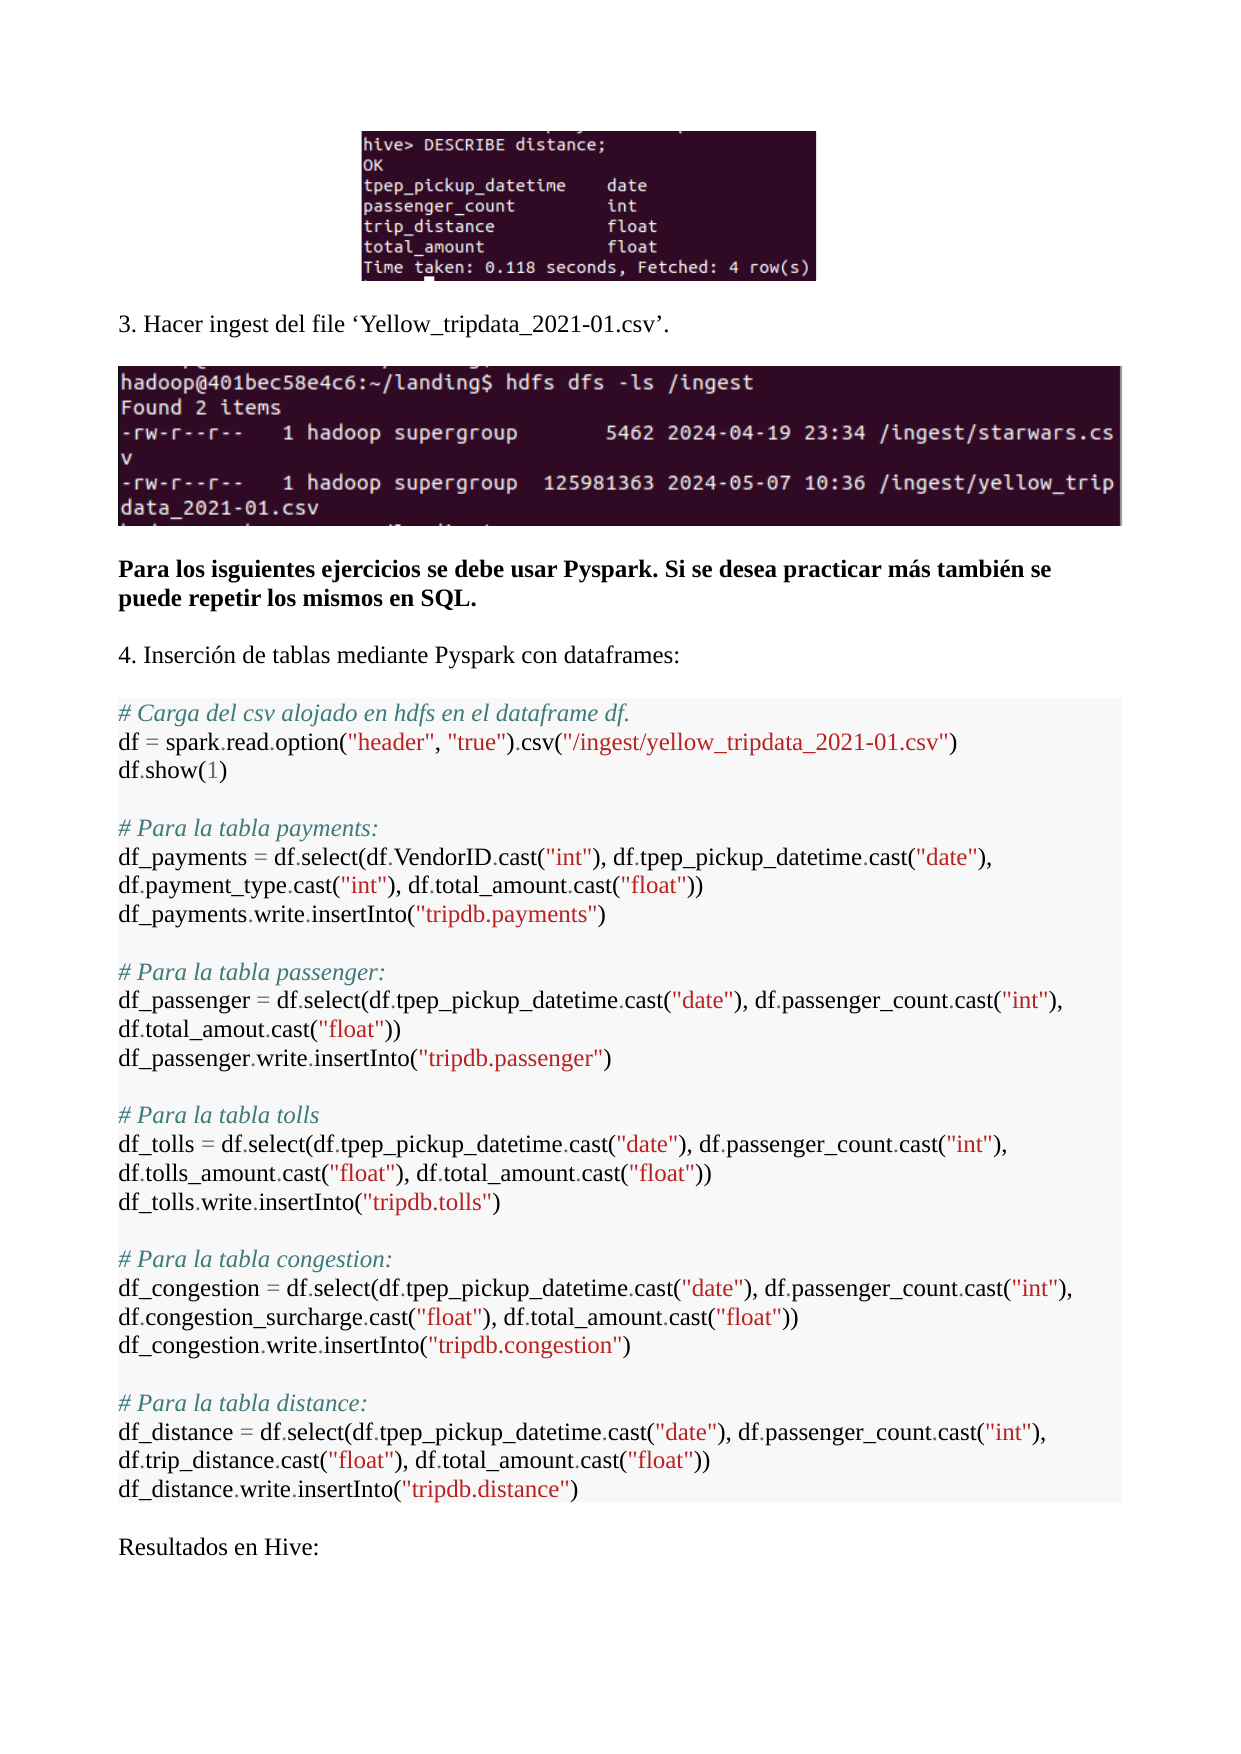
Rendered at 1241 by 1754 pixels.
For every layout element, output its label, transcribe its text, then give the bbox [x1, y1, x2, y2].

text df_distance = df.select(df.tpep_pickup_datetime.cast("date"), df.passenger_count.cast("int"), df.trip_distance.cast("float"), df.total_amount.cast("float")) df_distance.write.insertInto("tripdb.distance") [118, 1417, 1122, 1503]
text df_payments.write.insertInto("tripdb.payments") [118, 899, 1122, 928]
text df_tolls.write.insertInto("tripdb.tolls") [118, 1187, 1122, 1215]
text df_tolls = df.select(df.tpep_pickup_datetime.cast("date"), df.passenger_count.cast("int"), df.tolls_amount.cast("float"), df.total_amount.cast("float")) [118, 1129, 1122, 1187]
text Para los isguientes ejercicios se debe usar Pyspark. Si se desea practicar más también se puede repetir los mismos en SQL. [118, 554, 1122, 612]
text df = spark.read.option("header", "true").csv("/ingest/yellow_tripdata_2021-01.csv") [118, 727, 1122, 755]
picture [361, 131, 817, 281]
text # Para la tabla congestion: [118, 1244, 1122, 1273]
text 4. Inserción de tablas mediante Pyspark con dataframes: [118, 640, 1122, 669]
picture [118, 366, 1123, 526]
text # Para la tabla passenger: [118, 957, 1122, 985]
text 3. Hacer ingest del file ‘Yellow_tripdata_2021-01.csv’. [118, 309, 1122, 338]
text # Para la tabla tolls [118, 1100, 1122, 1129]
text # Para la tabla distance: [118, 1388, 1122, 1417]
text df_passenger.write.insertInto("tripdb.passenger") [118, 1043, 1122, 1072]
text df_congestion = df.select(df.tpep_pickup_datetime.cast("date"), df.passenger_count.cast("int"), df.congestion_surcharge.cast("float"), df.total_amount.cast("float")) [118, 1273, 1122, 1330]
text df_passenger = df.select(df.tpep_pickup_datetime.cast("date"), df.passenger_count.cast("int"), df.total_amout.cast("float")) [118, 985, 1122, 1043]
text df.show(1) [118, 755, 1122, 784]
text Resultados en Hive: [118, 1532, 1122, 1560]
text df_payments = df.select(df.VendorID.cast("int"), df.tpep_pickup_datetime.cast("date"), df.payment_type.cast("int"), df.total_amount.cast("float")) [118, 842, 1122, 899]
text # Carga del csv alojado en hdfs en el dataframe df. [118, 698, 1122, 727]
text df_congestion.write.insertInto("tripdb.congestion") [118, 1330, 1122, 1359]
text # Para la tabla payments: [118, 813, 1122, 842]
